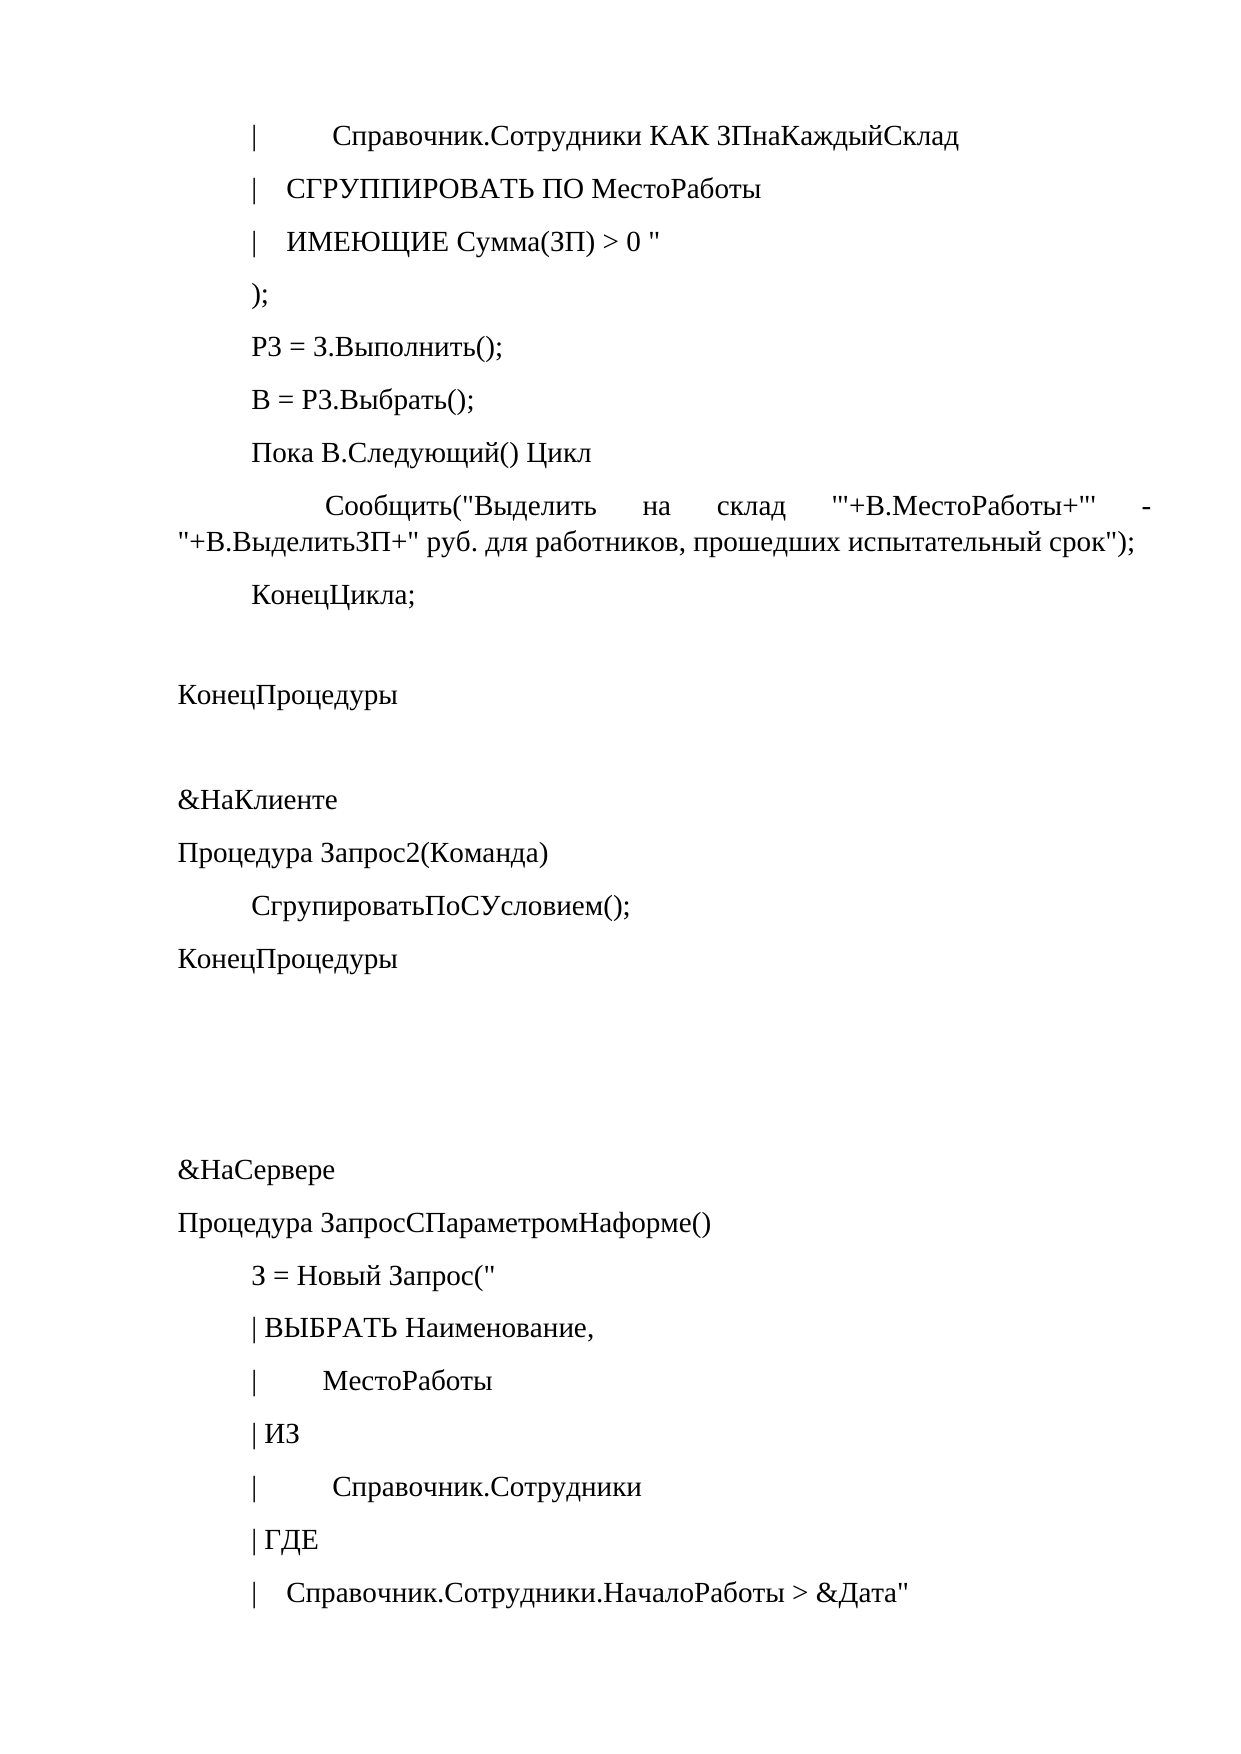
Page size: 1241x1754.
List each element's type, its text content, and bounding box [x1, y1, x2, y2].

text | ВЫБРАТЬ Наименование, [177, 1311, 1152, 1344]
text | МестоРаботы [177, 1363, 1152, 1397]
text ); [177, 277, 1152, 310]
text | Справочник.Сотрудники.НачалоРаботы > &Дата" [177, 1575, 1152, 1608]
text | Справочник.Сотрудники [177, 1469, 1152, 1503]
text | СГРУППИРОВАТЬ ПО МестоРаботы [177, 171, 1152, 204]
text З = Новый Запрос(" [177, 1258, 1152, 1291]
text &НаСервере [177, 1152, 1152, 1186]
text | ИМЕЮЩИЕ Сумма(ЗП) > 0 " [177, 224, 1152, 257]
text КонецПроцедуры [177, 941, 1152, 974]
text Пока B.Следующий() Цикл [177, 435, 1152, 468]
text Процедура Запрос2(Команда) [177, 835, 1152, 869]
text Сообщить("Выделить на склад '"+B.МестоРаботы+"' - "+B.ВыделитьЗП+" руб. для работников, прошедших испытательный срок"); [177, 488, 1152, 557]
text &НаКлиенте [177, 782, 1152, 816]
text | ГДЕ [177, 1522, 1152, 1555]
text Процедура ЗапросСПараметромНаформе() [177, 1205, 1152, 1238]
text P3 = З.Выполнить(); [177, 329, 1152, 363]
text КонецЦикла; [177, 577, 1152, 610]
text КонецПроцедуры [177, 677, 1152, 710]
text | ИЗ [177, 1416, 1152, 1450]
text | Справочник.Сотрудники КАК ЗПнаКаждыйСклад [177, 118, 1152, 152]
text B = P3.Выбрать(); [177, 382, 1152, 416]
text СгрупироватьПоСУсловием(); [177, 888, 1152, 922]
